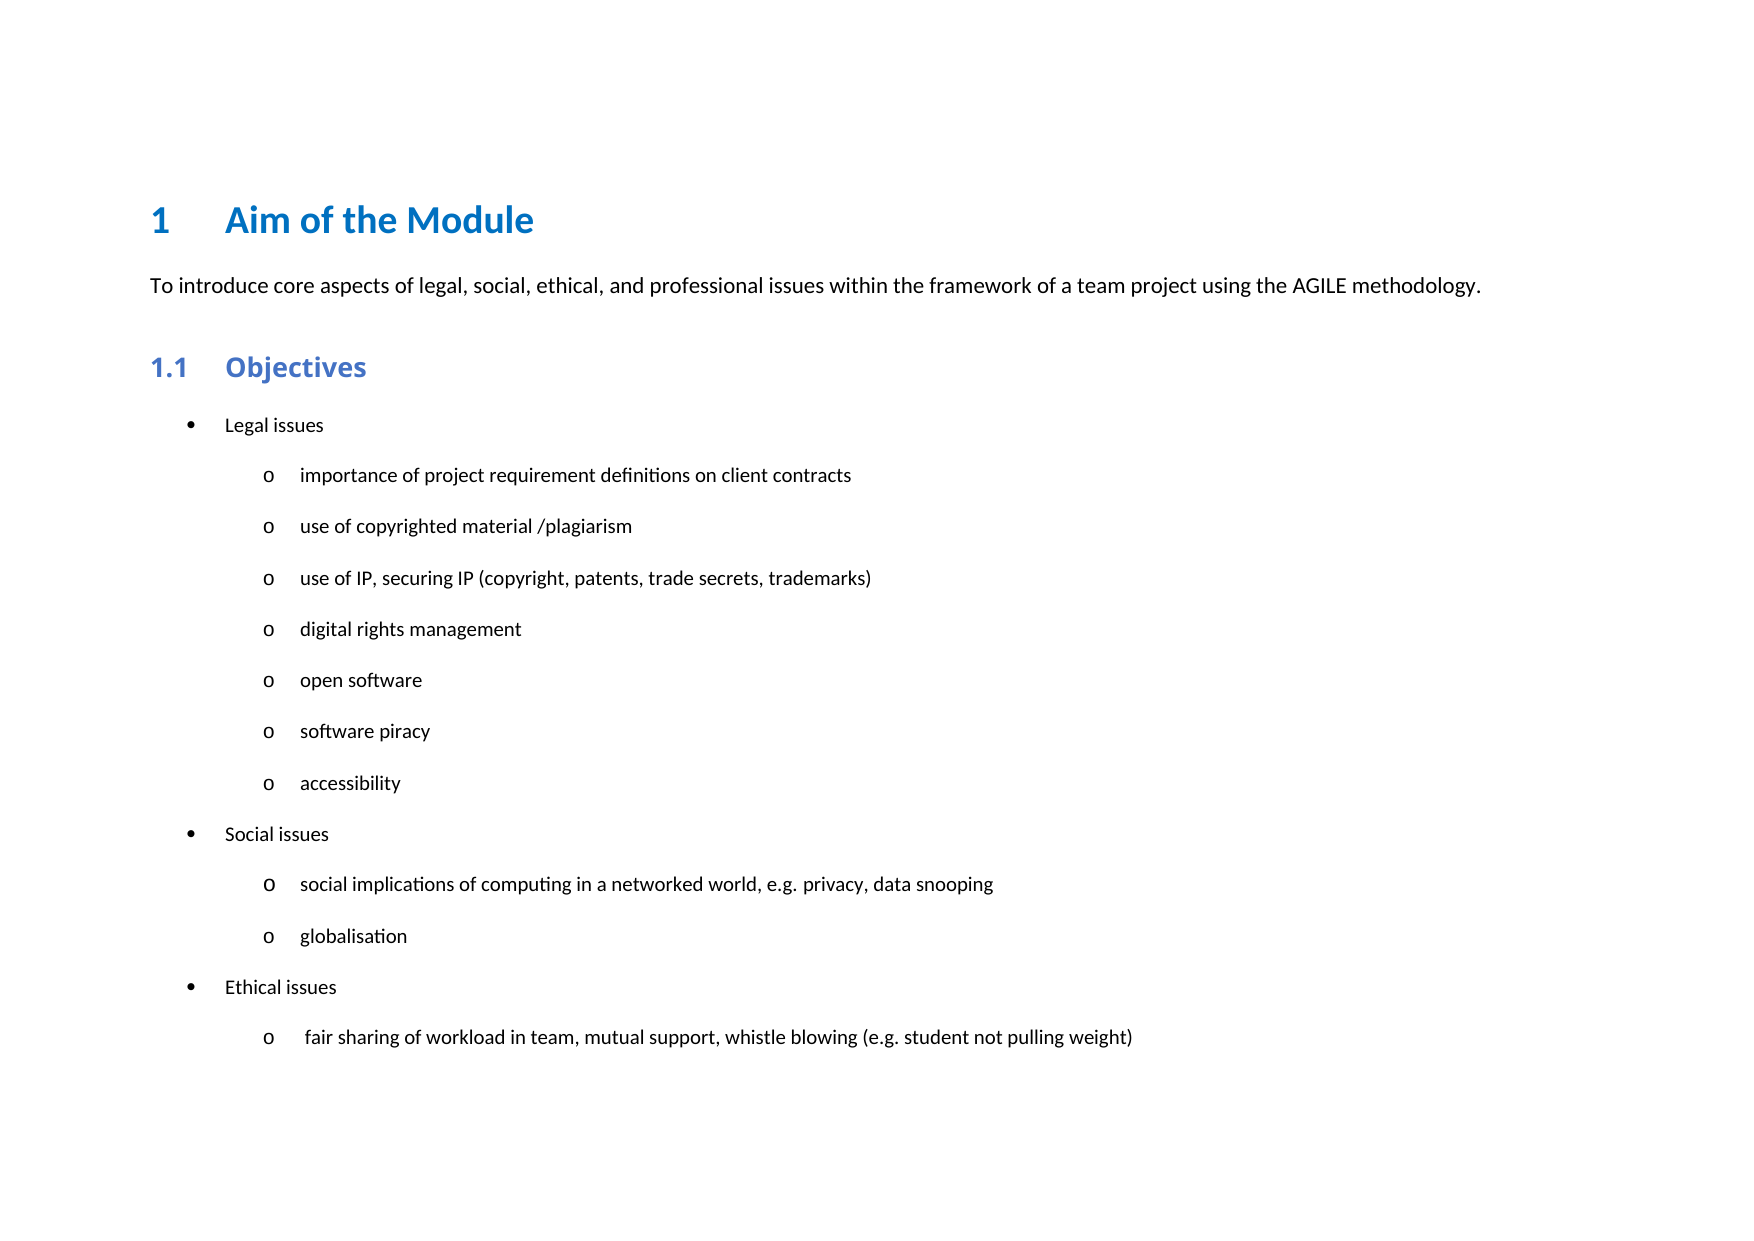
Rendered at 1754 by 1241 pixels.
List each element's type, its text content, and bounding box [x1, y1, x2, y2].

list Ethical issues [187, 974, 1604, 999]
text To introduce core aspects of legal, social, ethical, and professional issues within the framework of a team project using the AGILE methodology. [150, 272, 1604, 299]
list importance of project requirement definitions on client contracts [262, 462, 1604, 489]
list Legal issues [187, 412, 1604, 438]
list fair sharing of workload in team, mutual support, whistle blowing (e.g. student not pulling weight) [262, 1024, 1604, 1051]
list digital rights management [262, 616, 1604, 642]
list use of copyrighted material /plagiarism [262, 513, 1604, 540]
list accessibility [262, 770, 1604, 796]
list globalisation [262, 923, 1604, 949]
list use of IP, securing IP (copyright, patents, trade secrets, trademarks) [262, 565, 1604, 591]
list open software [262, 667, 1604, 694]
subtitle 1 Aim of the Module [150, 195, 1604, 243]
list software piracy [262, 718, 1604, 745]
subtitle 1.1 Objectives [150, 348, 1604, 385]
list social implications of computing in a networked world, e.g. privacy, data snooping [262, 871, 1604, 898]
list Social issues [187, 821, 1604, 846]
